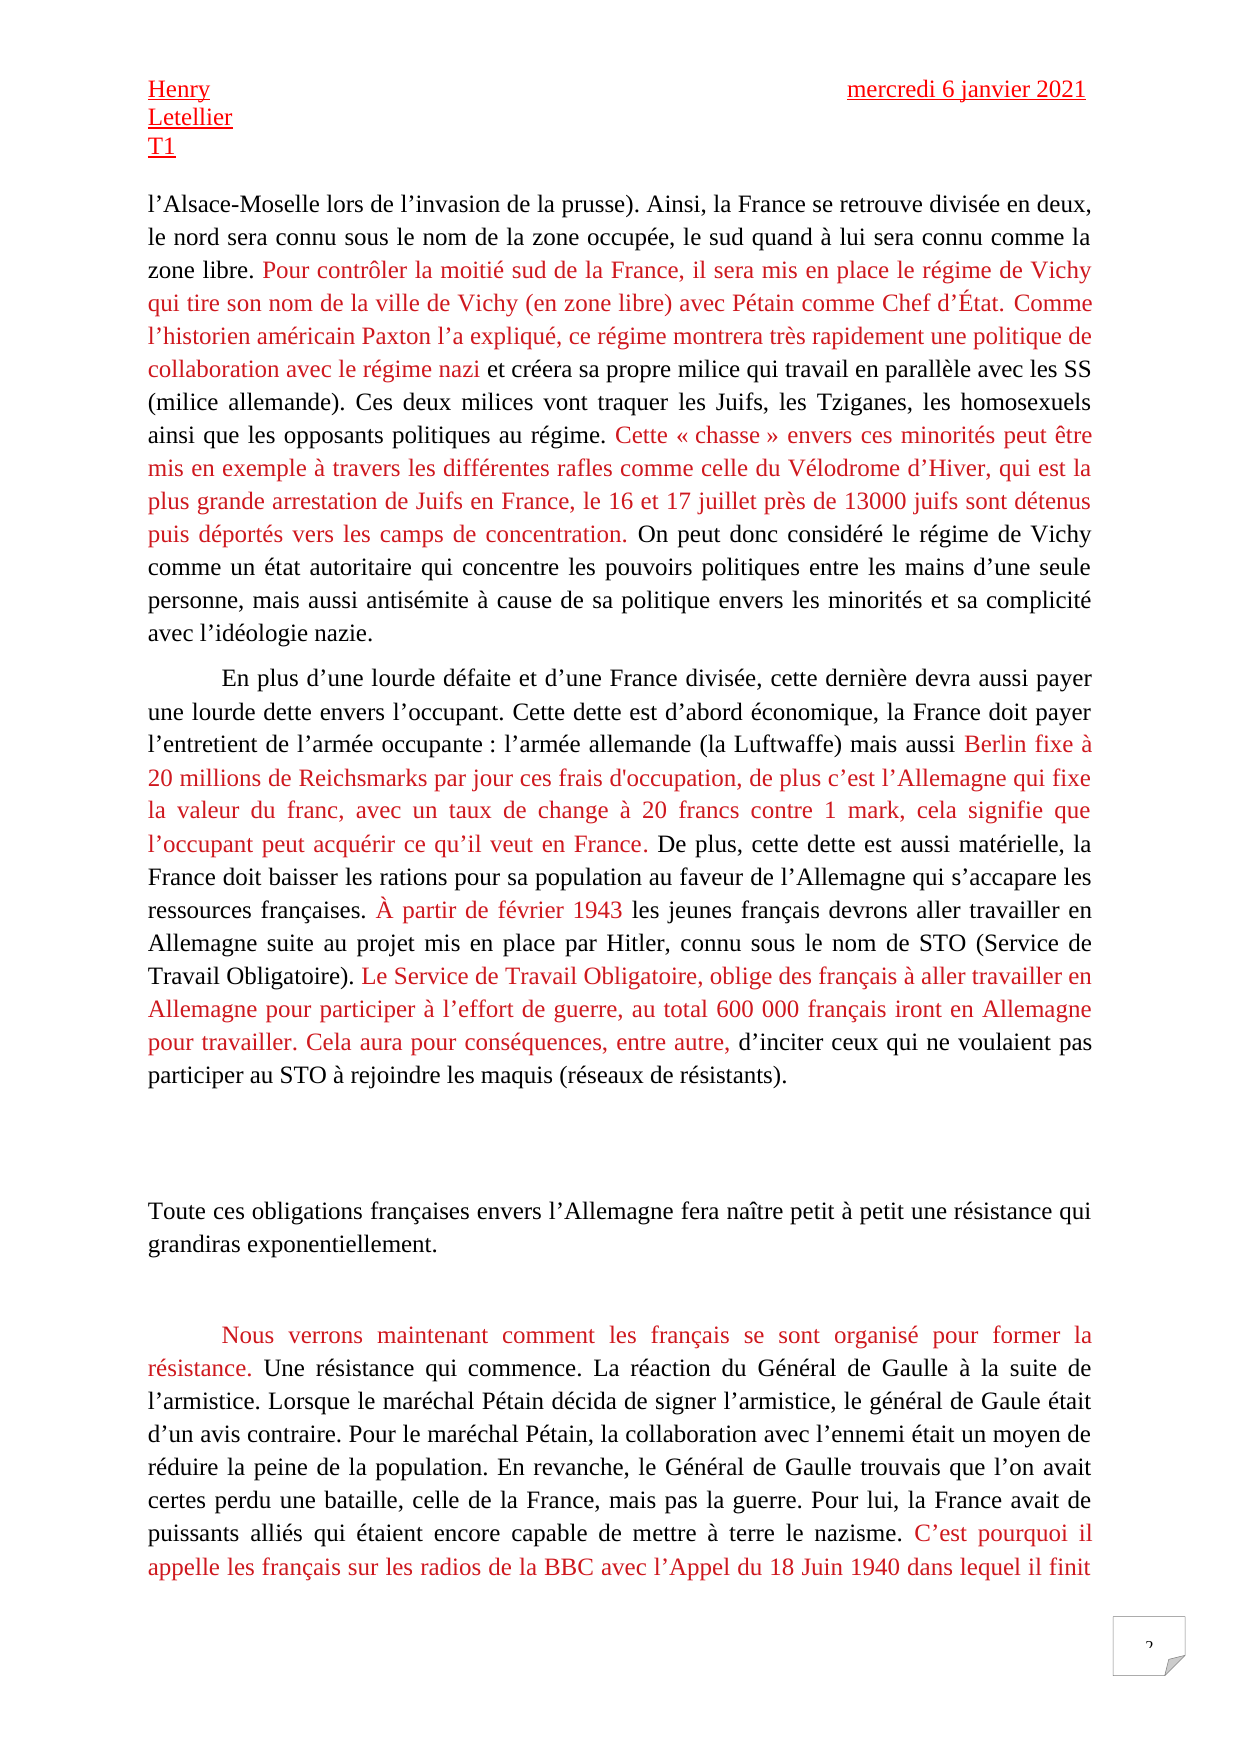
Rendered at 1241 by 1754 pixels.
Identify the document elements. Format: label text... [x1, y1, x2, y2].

text l’Alsace-Moselle lors de l’invasion de la prusse). Ainsi, la France se retrouve divisée en deux, le nord sera connu sous le nom de la zone occupée, le sud quand à lui sera connu comme la zone libre. Pour contrôler la moitié sud de la France, il sera mis en place le régime de Vichy qui tire son nom de la ville de Vichy (en zone libre) avec Pétain comme Chef d’État. Comme l’historien américain Paxton l’a expliqué, ce régime montrera très rapidement une politique de collaboration avec le régime nazi et créera sa propre milice qui travail en parallèle avec les SS (milice allemande). Ces deux milices vont traquer les Juifs, les Tziganes, les homosexuels ainsi que les opposants politiques au régime. Cette « chasse » envers ces minorités peut être mis en exemple à travers les différentes rafles comme celle du Vélodrome d’Hiver, qui est la plus grande arrestation de Juifs en France, le 16 et 17 juillet près de 13000 juifs sont détenus puis déportés vers les camps de concentration. On peut donc considéré le régime de Vichy comme un état autoritaire qui concentre les pouvoirs politiques entre les mains d’une seule personne, mais aussi antisémite à cause de sa politique envers les minorités et sa complicité avec l’idéologie nazie. [148, 189, 1093, 647]
text Nous verrons maintenant comment les français se sont organisé pour former la résistance. Une résistance qui commence. La réaction du Général de Gaulle à la suite de l’armistice. Lorsque le maréchal Pétain décida de signer l’armistice, le général de Gaule était d’un avis contraire. Pour le maréchal Pétain, la collaboration avec l’ennemi était un moyen de réduire la peine de la population. En revanche, le Général de Gaulle trouvais que l’on avait certes perdu une bataille, celle de la France, mais pas la guerre. Pour lui, la France avait de puissants alliés qui étaient encore capable de mettre à terre le nazisme. C’est pourquoi il appelle les français sur les radios de la BBC avec l’Appel du 18 Juin 1940 dans lequel il finit [148, 1320, 1093, 1580]
text Toute ces obligations françaises envers l’Allemagne fera naître petit à petit une résistance qui grandiras exponentiellement. [148, 1196, 1093, 1258]
text En plus d’une lourde défaite et d’une France divisée, cette dernière devra aussi payer une lourde dette envers l’occupant. Cette dette est d’abord économique, la France doit payer l’entretient de l’armée occupante : l’armée allemande (la Luftwaffe) mais aussi Berlin fixe à 20 millions de Reichsmarks par jour ces frais d'occupation, de plus c’est l’Allemagne qui fixe la valeur du franc, avec un taux de change à 20 francs contre 1 mark, cela signifie que l’occupant peut acquérir ce qu’il veut en France. De plus, cette dette est aussi matérielle, la France doit baisser les rations pour sa population au faveur de l’Allemagne qui s’accapare les ressources françaises. À partir de février 1943 les jeunes français devrons aller travailler en Allemagne suite au projet mis en place par Hitler, connu sous le nom de STO (Service de Travail Obligatoire). Le Service de Travail Obligatoire, oblige des français à aller travailler en Allemagne pour participer à l’effort de guerre, au total 600 000 français iront en Allemagne pour travailler. Cela aura pour conséquences, entre autre, d’inciter ceux qui ne voulaient pas participer au STO à rejoindre les maquis (réseaux de résistants). [148, 663, 1093, 1088]
